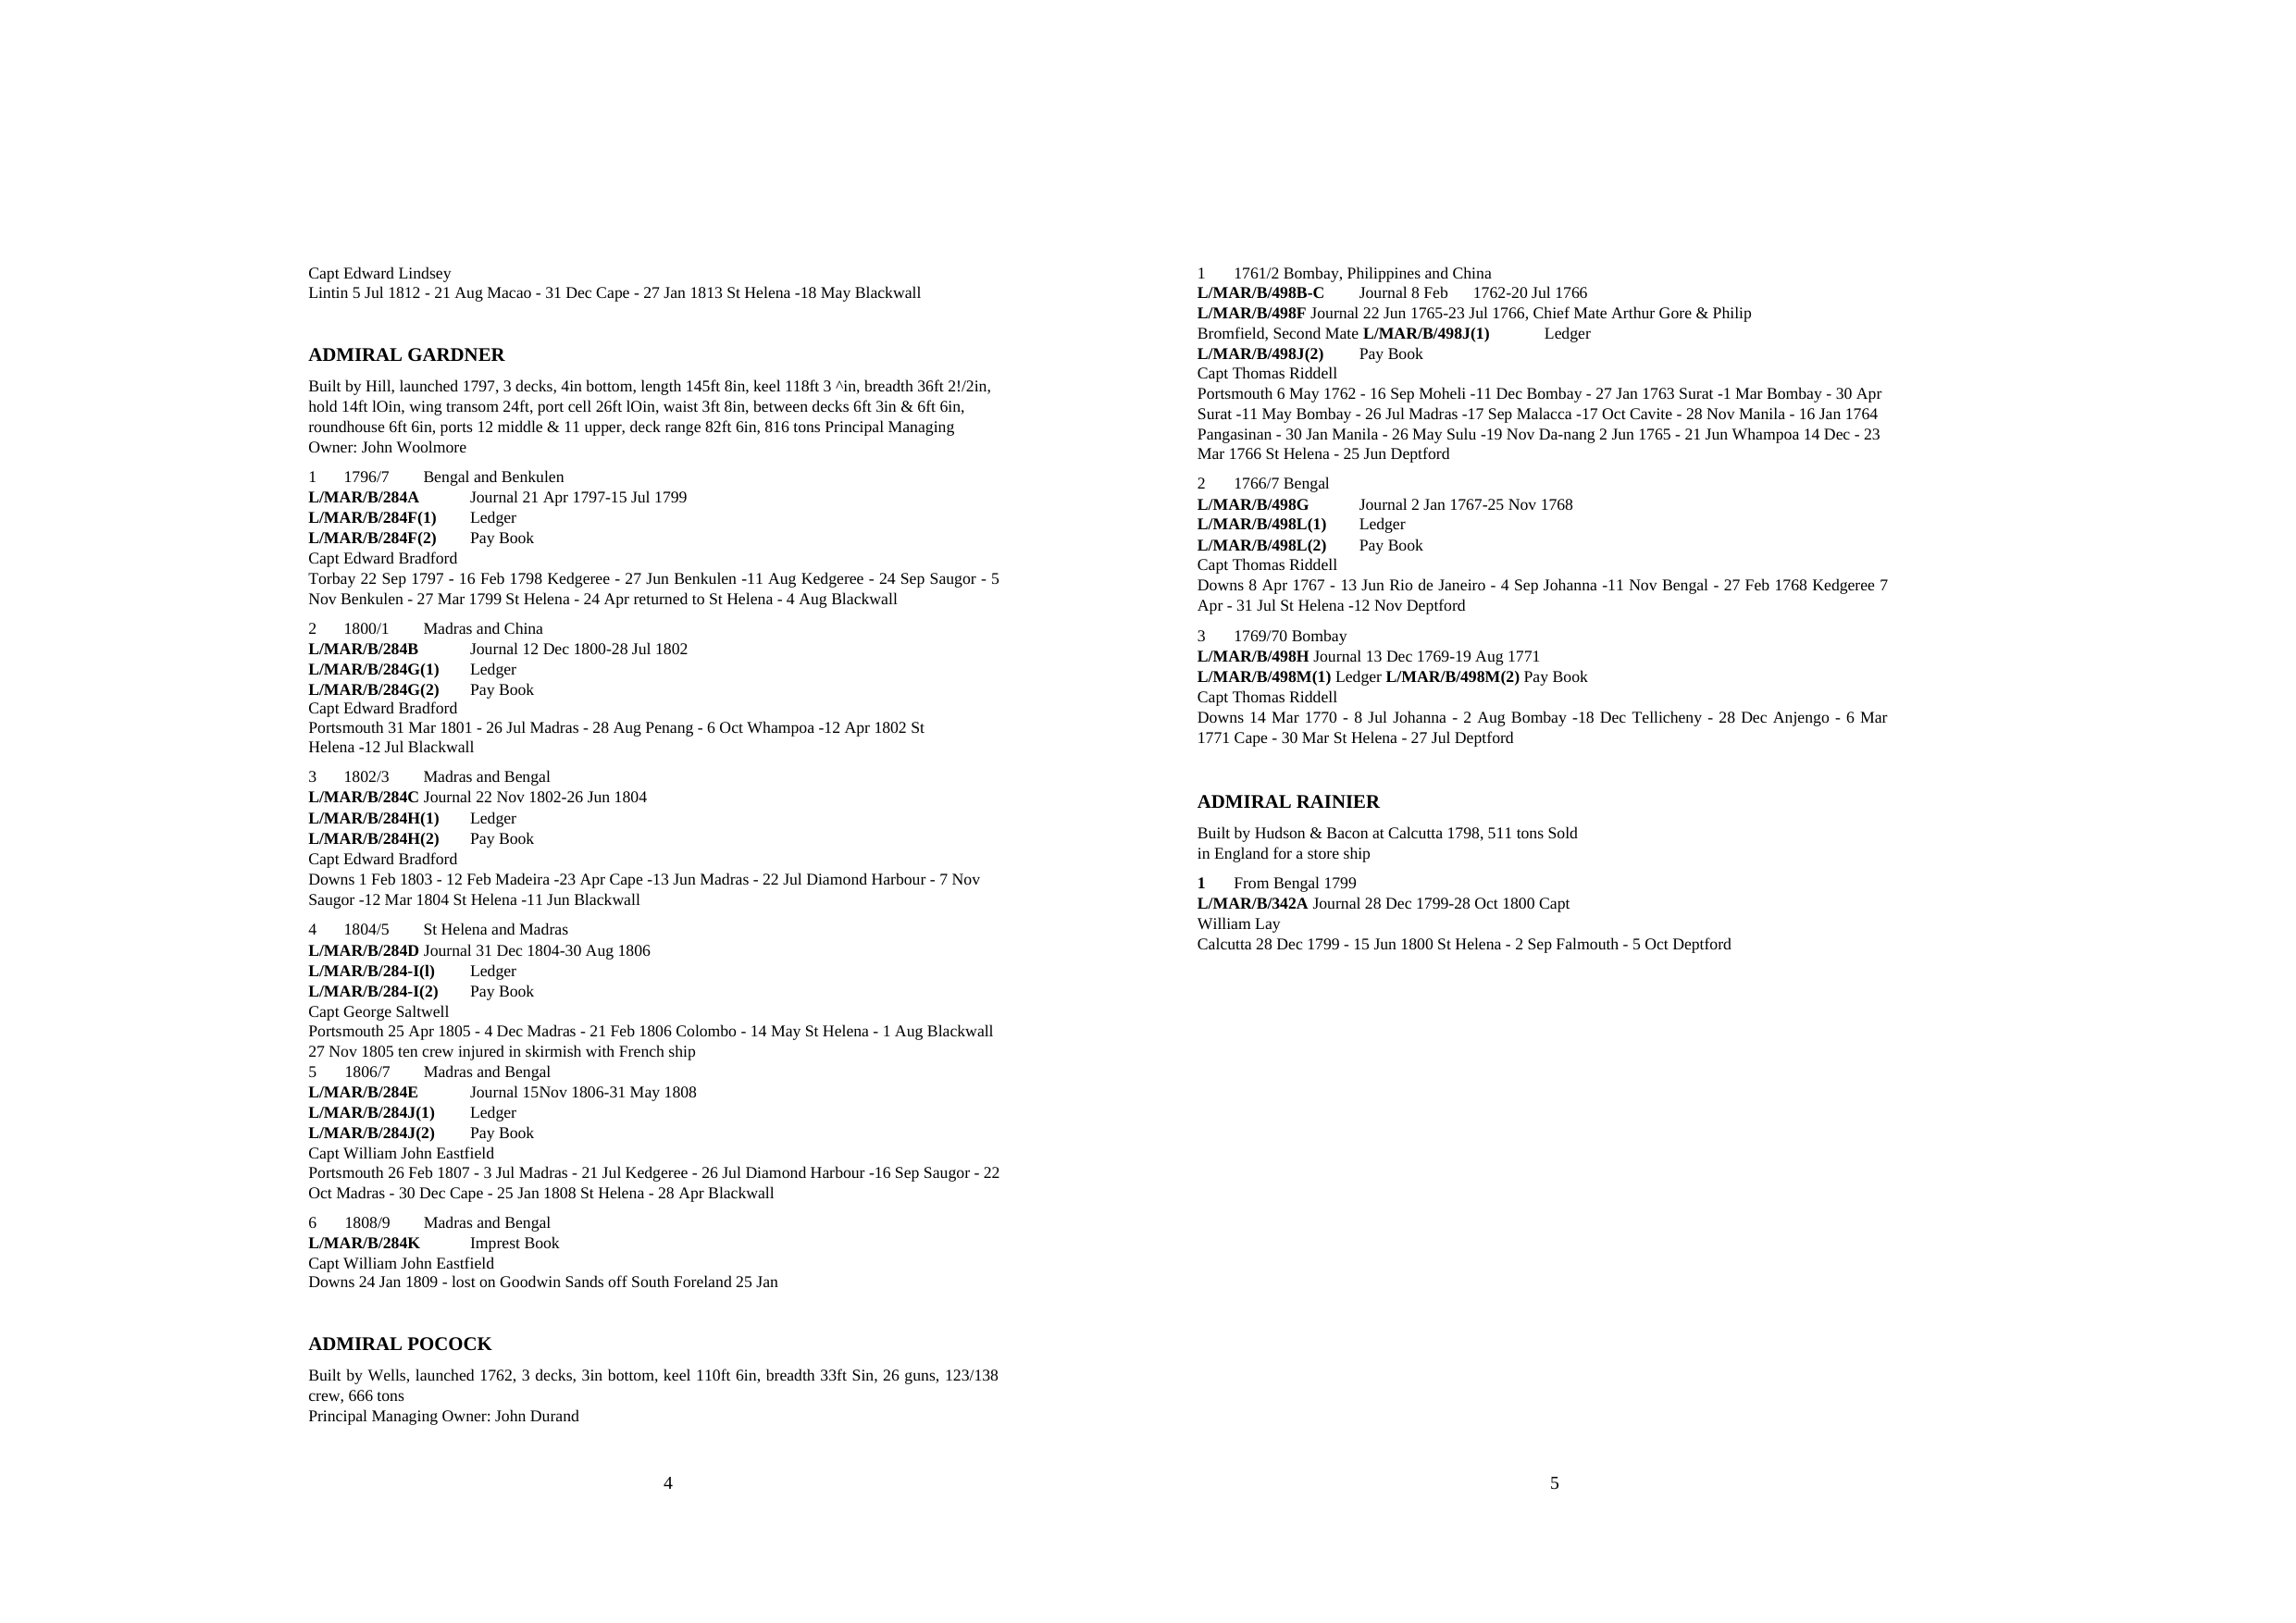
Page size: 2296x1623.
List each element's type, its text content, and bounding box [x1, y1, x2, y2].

list 1804/5 St Helena and Madras [308, 919, 1000, 939]
text Capt Thomas Riddell [1198, 554, 1890, 575]
text L/MAR/B/284J(1) Ledger [308, 1102, 1000, 1121]
list 1796/7 Bengal and Benkulen [308, 466, 1000, 487]
text Torbay 22 Sep 1797 - 16 Feb 1798 Kedgeree - 27 Jun Benkulen -11 Aug Kedgeree - 24 Sep Saugor - 5 Nov Benkulen - 27 Mar 1799 St Helena - 24 Apr returned to St Helena - 4 Aug Blackwall [308, 568, 1000, 609]
text L/MAR/B/498G Journal 2 Jan 1767-25 Nov 1768 [1198, 493, 1890, 514]
text 27 Nov 1805 ten crew injured in skirmish with French ship [308, 1041, 1000, 1061]
text Built by Hill, launched 1797, 3 decks, 4in bottom, length 145ft 8in, keel 118ft 3 ^in, breadth 36ft 2!/2in, hold 14ft lOin, wing transom 24ft, port cell 26ft lOin, waist 3ft 8in, between decks 6ft 3in & 6ft 6in, roundhouse 6ft 6in, ports 12 middle & 11 upper, deck range 82ft 6in, 816 tons Principal Managing Owner: John Woolmore [308, 377, 1000, 457]
text L/MAR/B/284-I(2) Pay Book [308, 981, 1000, 1001]
text L/MAR/B/284E Journal 15 Nov 1806-31 May 1808 [308, 1081, 1000, 1102]
text Calcutta 28 Dec 1799 - 15 Jun 1800 St Helena - 2 Sep Falmouth - 5 Oct Deptford [1198, 933, 1890, 953]
text L/MAR/B/284C Journal 22 Nov 1802-26 Jun 1804 L/MAR/B/284H(1) Ledger [308, 787, 701, 827]
text Capt Edward Bradford [308, 548, 1000, 568]
text L/MAR/B/284G(1) Ledger [308, 659, 1000, 679]
list 1800/1 Madras and China [308, 618, 1000, 638]
text Portsmouth 26 Feb 1807 - 3 Jul Madras - 21 Jul Kedgeree - 26 Jul Diamond Harbour -16 Sep Saugor - 22 Oct Madras - 30 Dec Cape - 25 Jan 1808 St Helena - 28 Apr Blackwall [308, 1162, 1000, 1203]
subtitle ADMIRAL POCOCK [308, 1333, 1000, 1355]
subtitle ADMIRAL RAINIER [1198, 790, 1890, 812]
text Portsmouth 31 Mar 1801 - 26 Jul Madras - 28 Aug Penang - 6 Oct Whampoa -12 Apr 1802 St Helena -12 Jul Blackwall [308, 718, 927, 757]
text Principal Managing Owner: John Durand [308, 1406, 1000, 1426]
text Built by Wells, launched 1762, 3 decks, 3in bottom, keel 110ft 6in, breadth 33ft Sin, 26 guns, 123/138 crew, 666 tons [308, 1365, 1000, 1406]
text L/MAR/B/284B Journal 12 Dec 1800-28 Jul 1802 [308, 638, 1000, 659]
text L/MAR/B/284K Imprest Book [308, 1233, 1000, 1253]
subtitle ADMIRAL GARDNER [308, 344, 1000, 365]
text Downs 8 Apr 1767 - 13 Jun Rio de Janeiro - 4 Sep Johanna -11 Nov Bengal - 27 Feb 1768 Kedgeree 7 Apr - 31 Jul St Helena -12 Nov Deptford [1198, 575, 1890, 615]
text Downs 24 Jan 1809 - lost on Goodwin Sands off South Foreland 25 Jan [308, 1273, 1000, 1292]
text L/MAR/B/284F(1) Ledger [308, 507, 1000, 527]
list 1802/3 Madras and Bengal [308, 766, 1000, 787]
text Capt Thomas Riddell [1198, 363, 1890, 383]
text Capt George Saltwell [308, 1001, 1000, 1022]
text Downs 14 Mar 1770 - 8 Jul Johanna - 2 Aug Bombay -18 Dec Tellicheny - 28 Dec Anjengo - 6 Mar 1771 Cape - 30 Mar St Helena - 27 Jul Deptford [1198, 707, 1890, 748]
text L/MAR/B/284A Journal 21 Apr 1797-15 Jul 1799 [308, 487, 1000, 507]
list 1761/2 Bombay, Philippines and China [1198, 262, 1890, 282]
text Capt Edward Bradford [308, 849, 1000, 869]
list 1766/7 Bengal [1198, 473, 1890, 493]
text L/MAR/B/284F(2) Pay Book [308, 527, 1000, 548]
text L/MAR/B/498H Journal 13 Dec 1769-19 Aug 1771 L/MAR/B/498M(1) Ledger L/MAR/B/498M(2) Pay Book Capt Thomas Riddell [1198, 646, 1591, 707]
text Built by Hudson & Bacon at Calcutta 1798, 511 tons Sold in England for a store ship [1198, 823, 1591, 863]
text L/MAR/B/284J(2) Pay Book [308, 1121, 1000, 1142]
text L/MAR/B/284H(2) Pay Book [308, 827, 1000, 849]
list 1806/7 Madras and Bengal [308, 1061, 1000, 1081]
list From Bengal 1799 [1198, 873, 1890, 893]
text L/MAR/B/284G(2) Pay Book [308, 679, 1000, 700]
text L/MAR/B/342A Journal 28 Dec 1799-28 Oct 1800 Capt William Lay [1198, 893, 1591, 933]
list 1769/70 Bombay [1198, 626, 1890, 646]
text Portsmouth 6 May 1762 - 16 Sep Moheli -11 Dec Bombay - 27 Jan 1763 Surat -1 Mar Bombay - 30 Apr Surat -11 May Bombay - 26 Jul Madras -17 Sep Malacca -17 Oct Cavite - 28 Nov Manila - 16 Jan 1764 Pangasinan - 30 Jan Manila - 26 May Sulu -19 Nov Da-nang 2 Jun 1765 - 21 Jun Whampoa 14 Dec - 23 Mar 1766 St Helena - 25 Jun Deptford [1198, 383, 1890, 464]
text L/MAR/B/498F Journal 22 Jun 1765-23 Jul 1766, Chief Mate Arthur Gore & Philip Bromfield, Second Mate L/MAR/B/498J(1) Ledger [1198, 303, 1817, 343]
text Lintin 5 Jul 1812 - 21 Aug Macao - 31 Dec Cape - 27 Jan 1813 St Helena -18 May Blackwall [308, 282, 1000, 303]
text Capt Edward Bradford [308, 700, 1000, 718]
text Capt William John Eastfield [308, 1142, 1000, 1162]
text L/MAR/B/284D Journal 31 Dec 1804-30 Aug 1806 L/MAR/B/284-I(l) Ledger [308, 939, 701, 981]
text Capt William John Eastfield [308, 1253, 1000, 1273]
text L/MAR/B/498L(2) Pay Book [1198, 534, 1890, 554]
text Portsmouth 25 Apr 1805 - 4 Dec Madras - 21 Feb 1806 Colombo - 14 May St Helena - 1 Aug Blackwall [308, 1022, 1000, 1041]
list 1808/9 Madras and Bengal [308, 1212, 1000, 1233]
text Downs 1 Feb 1803 - 12 Feb Madeira -23 Apr Cape -13 Jun Madras - 22 Jul Diamond Harbour - 7 Nov Saugor -12 Mar 1804 St Helena -11 Jun Blackwall [308, 869, 1000, 910]
text L/MAR/B/498J(2) Pay Book [1198, 343, 1890, 363]
text L/MAR/B/498B-C Journal 8 Feb 1762-20 Jul 1766 [1198, 282, 1890, 303]
text L/MAR/B/498L(1) Ledger [1198, 514, 1890, 534]
text Capt Edward Lindsey [308, 262, 1000, 282]
